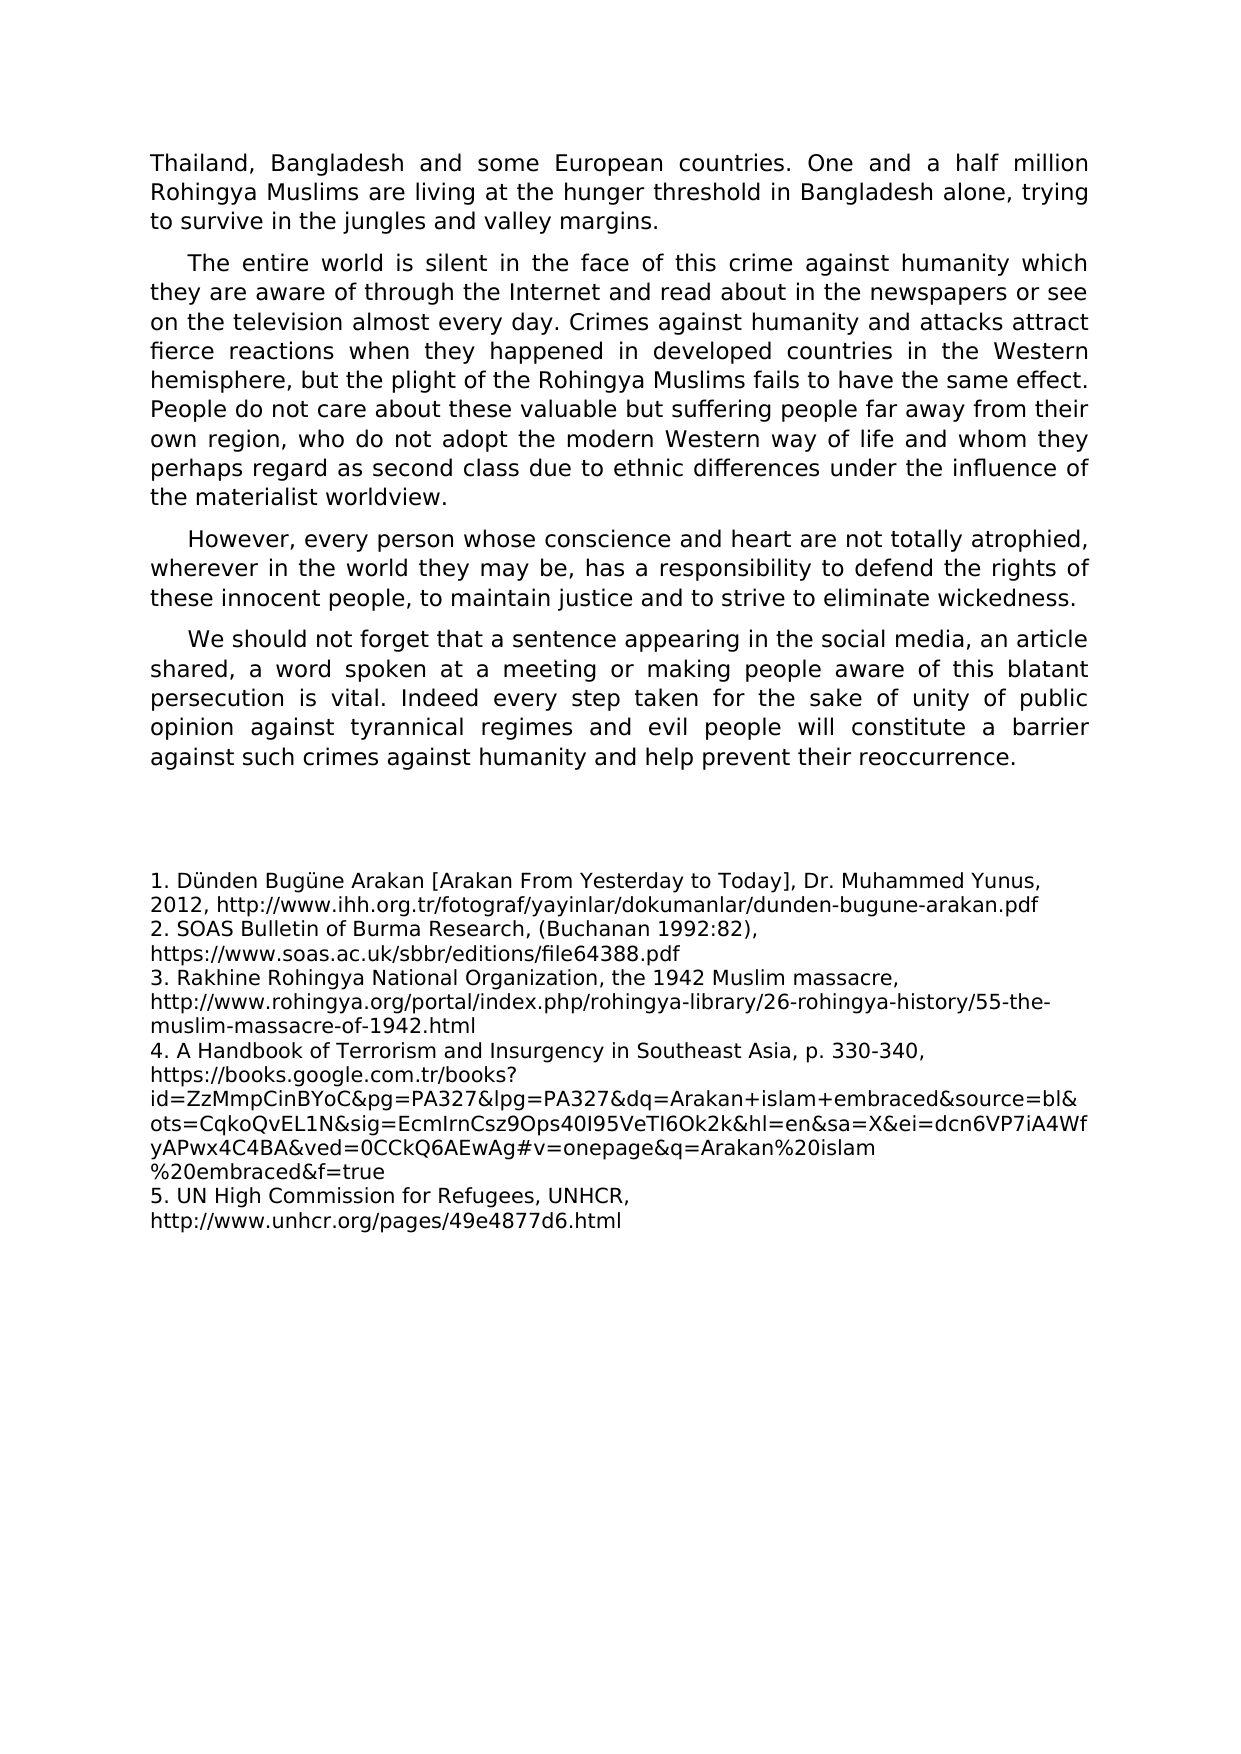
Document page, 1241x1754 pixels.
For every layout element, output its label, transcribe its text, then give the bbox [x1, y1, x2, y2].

text However, every person whose conscience and heart are not totally atrophied, wherever in the world they may be, has a responsibility to defend the rights of these innocent people, to maintain justice and to strive to eliminate wickedness. [150, 526, 1090, 611]
text 3. Rakhine Rohingya National Organization, the 1942 Muslim massacre, http://www.rohingya.org/portal/index.php/rohingya-library/26-rohingya-history/55-the-muslim-massacre-of-1942.html [150, 966, 1090, 1039]
text 2. SOAS Bulletin of Burma Research, (Buchanan 1992:82), https://www.soas.ac.uk/sbbr/editions/file64388.pdf [150, 917, 1090, 966]
text 5. UN High Commission for Refugees, UNHCR, http://www.unhcr.org/pages/49e4877d6.html [150, 1184, 1090, 1233]
text 1. Dünden Bugüne Arakan [Arakan From Yesterday to Today], Dr. Muhammed Yunus, 2012, http://www.ihh.org.tr/fotograf/yayinlar/dokumanlar/dunden-bugune-arakan.pdf [150, 869, 1090, 917]
text We should not forget that a sentence appearing in the social media, an article shared, a word spoken at a meeting or making people aware of this blatant persecution is vital. Indeed every step taken for the sake of unity of public opinion against tyrannical regimes and evil people will constitute a barrier against such crimes against humanity and help prevent their reoccurrence. [150, 627, 1090, 770]
text 4. A Handbook of Terrorism and Insurgency in Southeast Asia, p. 330-340, https://books.google.com.tr/books?id=ZzMmpCinBYoC&pg=PA327&lpg=PA327&dq=Arakan+islam+embraced&source=bl&ots=CqkoQvEL1N&sig=EcmIrnCsz9Ops40I95VeTI6Ok2k&hl=en&sa=X&ei=dcn6VP7iA4WfyAPwx4C4BA&ved=0CCkQ6AEwAg#v=onepage&q=Arakan%20islam%20embraced&f=true [150, 1039, 1090, 1184]
text The entire world is silent in the face of this crime against humanity which they are aware of through the Internet and read about in the newspapers or see on the television almost every day. Crimes against humanity and attacks attract fierce reactions when they happened in developed countries in the Western hemisphere, but the plight of the Rohingya Muslims fails to have the same effect. People do not care about these valuable but suffering people far away from their own region, who do not adopt the modern Western way of life and whom they perhaps regard as second class due to ethnic differences under the influence of the materialist worldview. [150, 250, 1090, 511]
text Thailand, Bangladesh and some European countries. One and a half million Rohingya Muslims are living at the hunger threshold in Bangladesh alone, trying to survive in the jungles and valley margins. [150, 150, 1090, 235]
